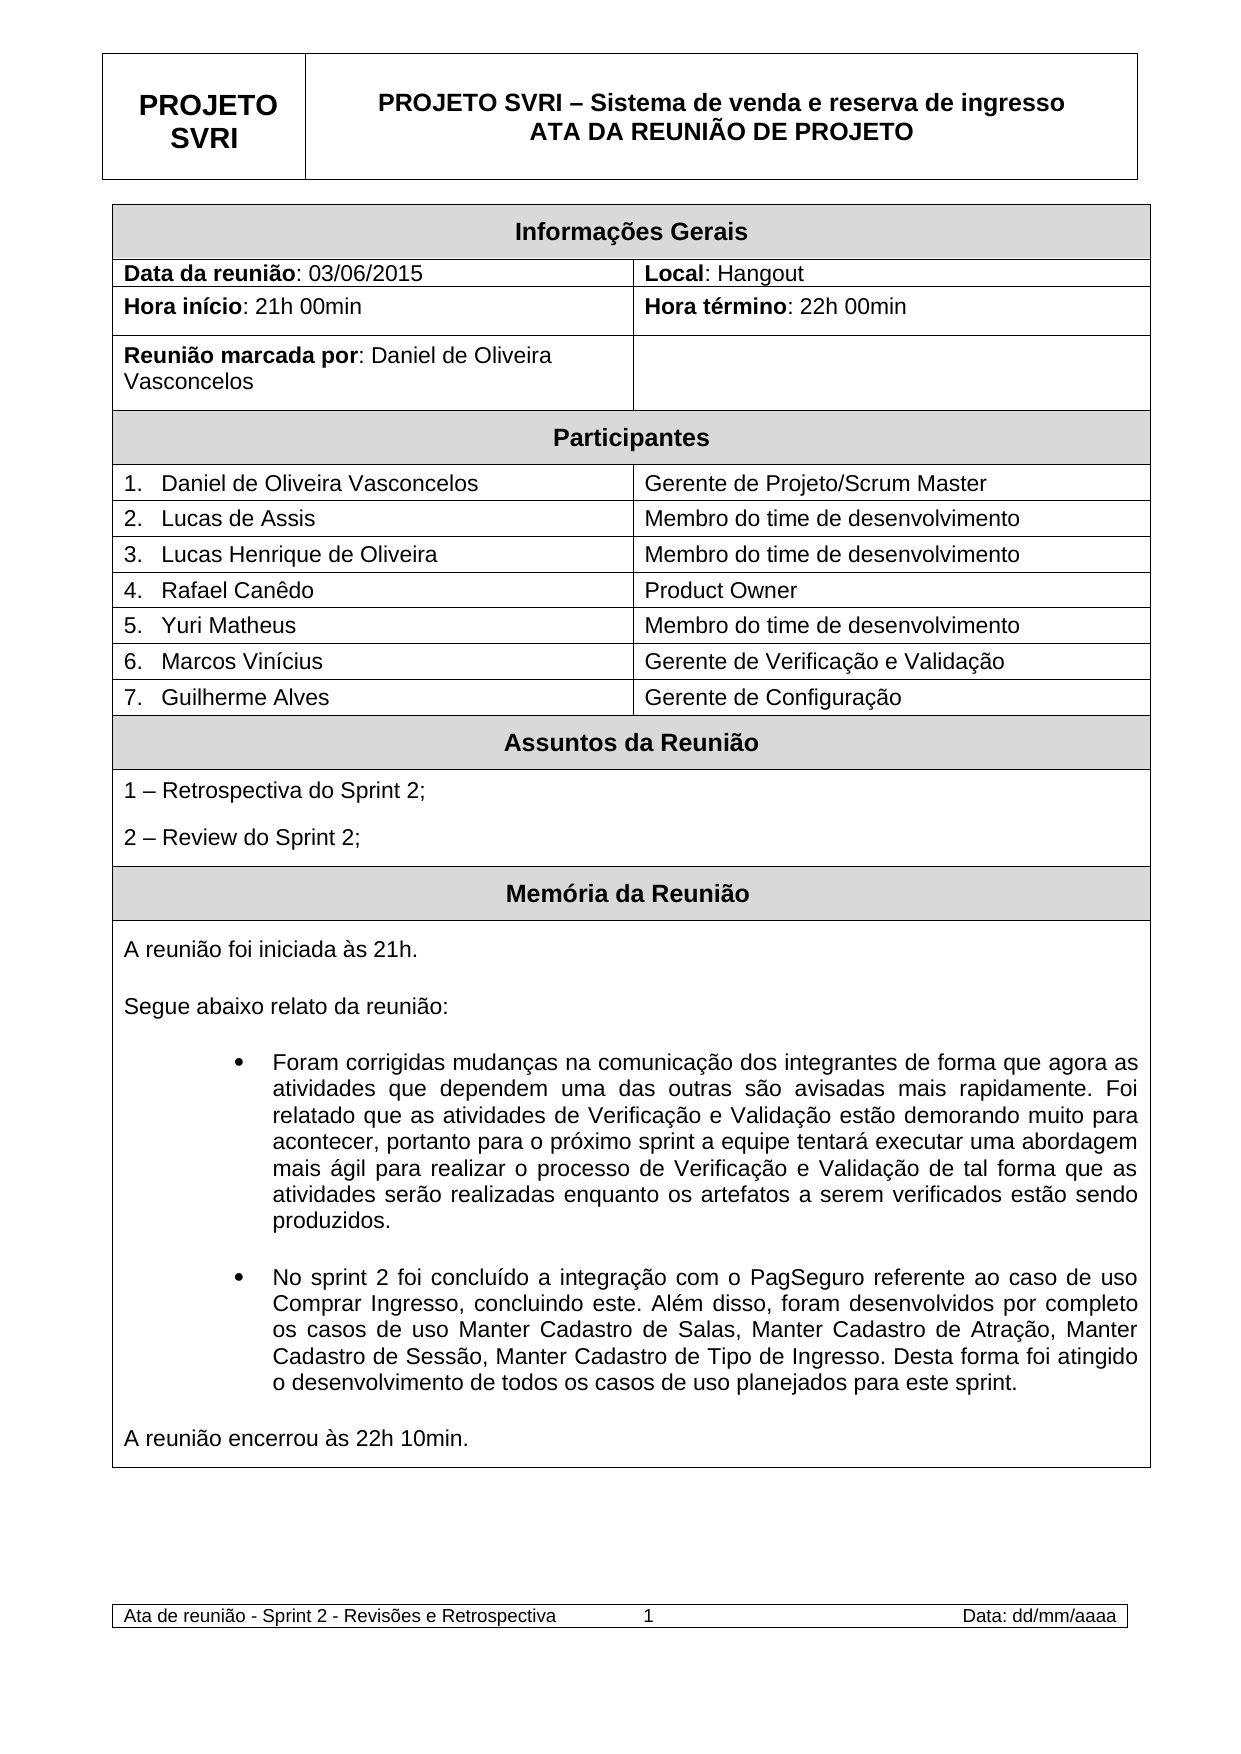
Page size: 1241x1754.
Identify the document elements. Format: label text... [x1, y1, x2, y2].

table_cell Guilherme Alves [113, 680, 633, 714]
table_cell Assuntos da Reunião [113, 716, 1150, 769]
table_cell Membro do time de desenvolvimento [634, 608, 1150, 643]
table_cell Local: Hangout [634, 260, 1150, 286]
table_cell Reunião marcada por: Daniel de Oliveira Vasconcelos [113, 336, 633, 409]
table_cell Lucas Henrique de Oliveira [113, 537, 633, 572]
table_cell Participantes [113, 411, 1150, 464]
table_cell Lucas de Assis [113, 501, 633, 536]
table_cell Gerente de Verificação e Validação [634, 644, 1150, 679]
table_cell Hora início: 21h 00min [113, 287, 633, 334]
table_cell Memória da Reunião [113, 867, 1150, 920]
table_cell Product Owner [634, 573, 1150, 607]
table_cell Yuri Matheus [113, 608, 633, 643]
table_cell Hora término: 22h 00min [634, 287, 1150, 334]
table_cell Marcos Vinícius [113, 644, 633, 679]
table_cell [634, 336, 1150, 409]
table_header Informações Gerais [113, 205, 1150, 258]
table_cell Data da reunião: 03/06/2015 [113, 260, 633, 286]
table_cell Daniel de Oliveira Vasconcelos [113, 465, 633, 500]
table_cell Membro do time de desenvolvimento [634, 537, 1150, 572]
table_cell Rafael Canêdo [113, 573, 633, 607]
table_cell Gerente de Projeto/Scrum Master [634, 465, 1150, 500]
table_cell Gerente de Configuração [634, 680, 1150, 714]
table_cell 1 – Retrospectiva do Sprint 2; 2 – Review do Sprint 2; [113, 770, 1150, 866]
table_cell A reunião foi iniciada às 21h. Segue abaixo relato da reunião: Foram corrigidas mudanças na comunicação dos integrantes de forma que agora as atividades que dependem uma das outras são avisadas mais rapidamente. Foi relatado que as atividades de Verificação e Validação estão demorando muito para acontecer, portanto para o próximo sprint a equipe tentará executar uma abordagem mais ágil para realizar o processo de Verificação e Validação de tal forma que as atividades serão realizadas enquanto os artefatos a serem verificados estão sendo produzidos. No sprint 2 foi concluído a integração com o PagSeguro referente ao caso de uso Comprar Ingresso, concluindo este. Além disso, foram desenvolvidos por completo os casos de uso Manter Cadastro de Salas, Manter Cadastro de Atração, Manter Cadastro de Sessão, Manter Cadastro de Tipo de Ingresso. Desta forma foi atingido o desenvolvimento de todos os casos de uso planejados para este sprint. A reunião encerrou às 22h 10min. [113, 921, 1150, 1467]
table_cell Membro do time de desenvolvimento [634, 501, 1150, 536]
